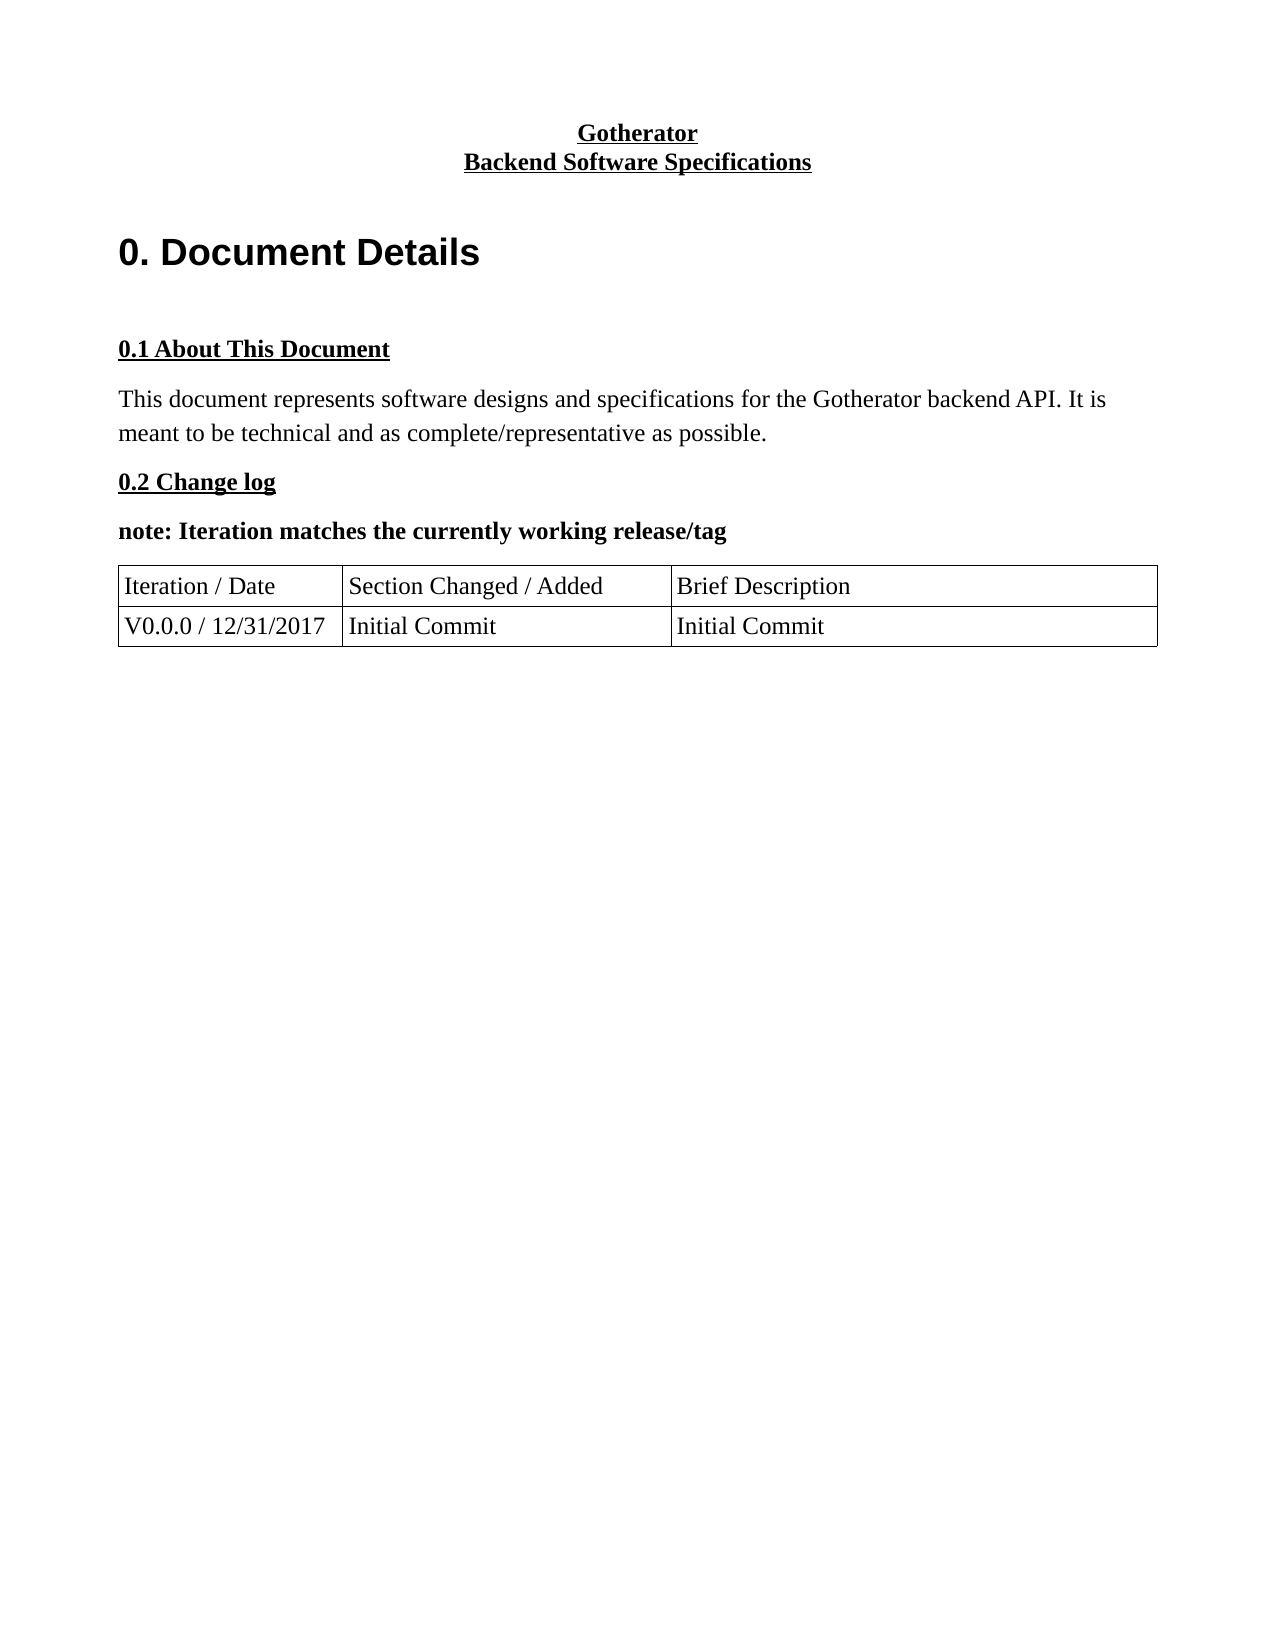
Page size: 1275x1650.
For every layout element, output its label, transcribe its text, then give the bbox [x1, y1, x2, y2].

table_cell Initial Commit [672, 607, 1157, 646]
table_header Brief Description [672, 566, 1157, 606]
text Gotherator [118, 118, 1157, 147]
text 0.2 Change log [118, 467, 1157, 496]
text This document represents software designs and specifications for the Gotherator backend API. It is meant to be technical and as complete/representative as possible. [118, 384, 1157, 447]
table_header Iteration / Date [119, 566, 342, 606]
text 0.1 About This Document [118, 334, 1157, 363]
table_cell Initial Commit [343, 607, 671, 646]
table_cell V0.0.0 / 12/31/2017 [119, 607, 342, 646]
text Backend Software Specifications [118, 147, 1157, 176]
text note: Iteration matches the currently working release/tag [118, 516, 1157, 545]
subtitle 0. Document Details [118, 229, 1157, 273]
table_header Section Changed / Added [343, 566, 671, 606]
